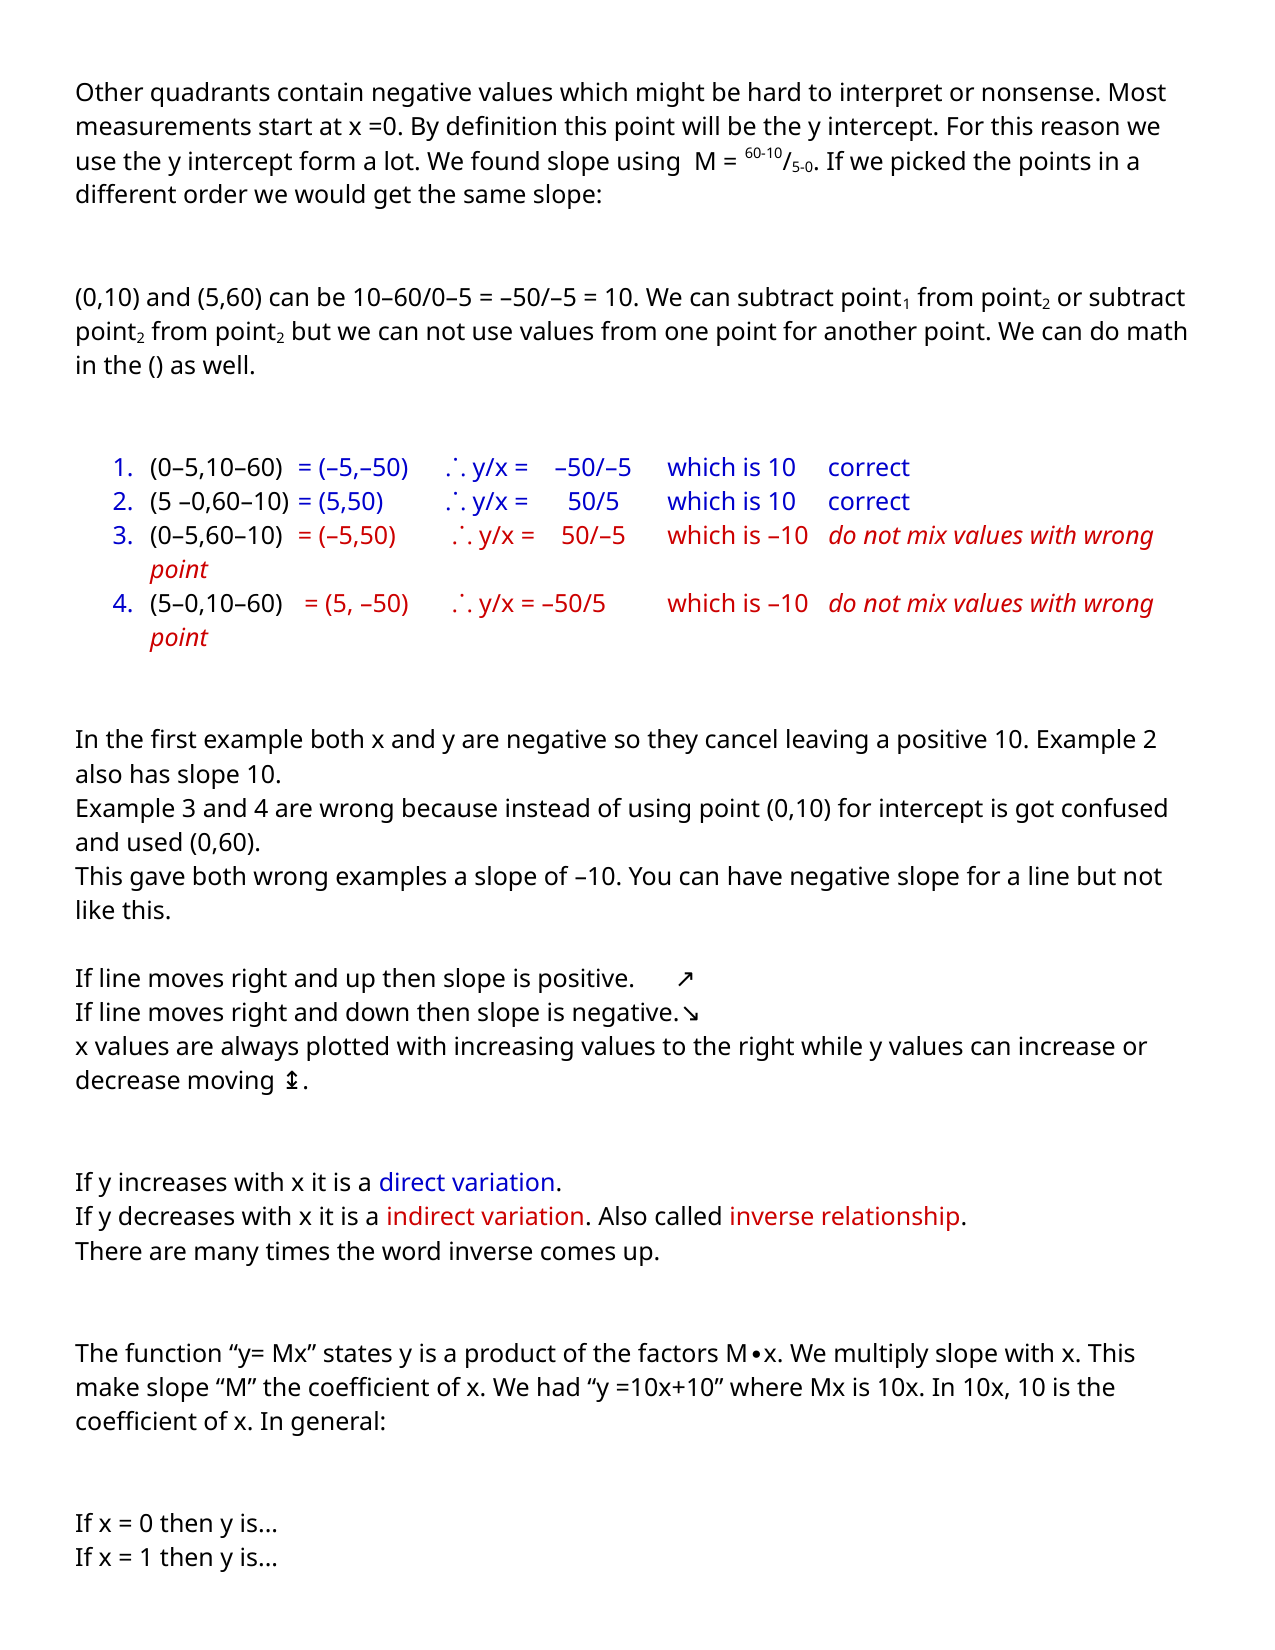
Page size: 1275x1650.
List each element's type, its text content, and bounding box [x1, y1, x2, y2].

text Example 3 and 4 are wrong because instead of using point (0,10) for intercept is got confused and used (0,60). [75, 790, 1200, 858]
text x values are always plotted with increasing values to the right while y values can increase or decrease moving ↨. [75, 1029, 1200, 1097]
list (5 –0,60–10) = (5,50) ⸫ y/x = 50/5 which is 10 correct [112, 484, 1200, 518]
list (5–0,10–60) = (5, –50) ⸫ y/x = –50/5 which is –10 do not mix values with wrong point [112, 586, 1200, 654]
text If x = 1 then y is... [75, 1540, 1200, 1574]
text If line moves right and up then slope is positive. ↗ [75, 961, 1200, 995]
text (0,10) and (5,60) can be 10–60/0–5 = –50/–5 = 10. We can subtract point1 from point2 or subtract point2 from point2 but we can not use values from one point for another point. We can do math in the () as well. [75, 279, 1200, 382]
list (0–5,60–10) = (–5,50) ⸫ y/x = 50/–5 which is –10 do not mix values with wrong point [112, 518, 1200, 586]
text If line moves right and down then slope is negative.↘ [75, 995, 1200, 1029]
list (0–5,10–60) = (–5,–50) ⸫ y/x = –50/–5 which is 10 correct [112, 450, 1200, 484]
text Other quadrants contain negative values which might be hard to interpret or nonsense. Most measurements start at x =0. By definition this point will be the y intercept. For this reason we use the y intercept form a lot. We found slope using M = 60-10/5-0. If we picked the points in a different order we would get the same slope: [75, 75, 1200, 211]
text The function “y= Mx” states y is a product of the factors M∙x. We multiply slope with x. This make slope “M” the coefficient of x. We had “y =10x+10” where Mx is 10x. In 10x, 10 is the coefficient of x. In general: [75, 1335, 1200, 1437]
text There are many times the word inverse comes up. [75, 1233, 1200, 1267]
text If y increases with x it is a direct variation. [75, 1165, 1200, 1199]
text If y decreases with x it is a indirect variation. Also called inverse relationship. [75, 1199, 1200, 1233]
text If x = 0 then y is... [75, 1506, 1200, 1540]
text This gave both wrong examples a slope of –10. You can have negative slope for a line but not like this. [75, 858, 1200, 927]
text In the first example both x and y are negative so they cancel leaving a positive 10. Example 2 also has slope 10. [75, 722, 1200, 790]
